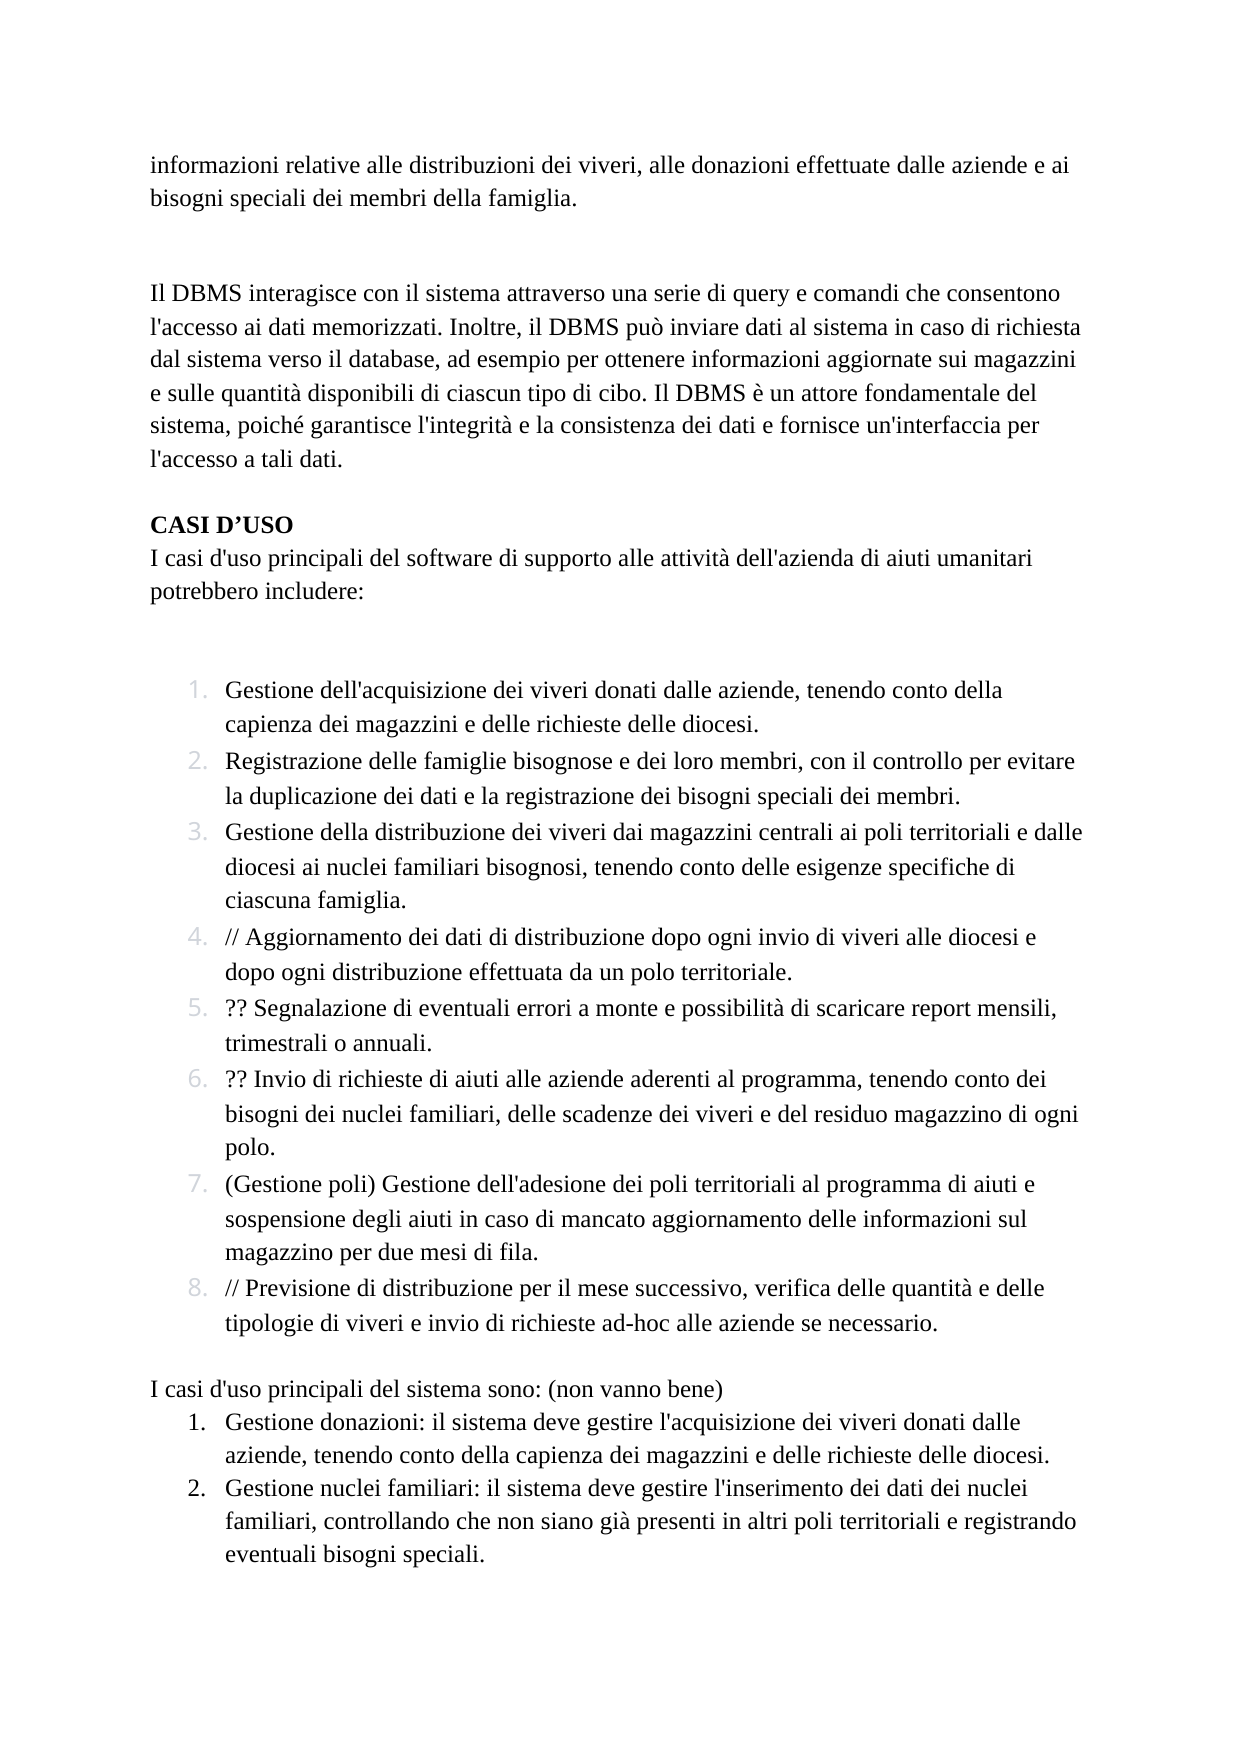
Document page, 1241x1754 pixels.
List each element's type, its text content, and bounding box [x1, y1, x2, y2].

list Registrazione delle famiglie bisognose e dei loro membri, con il controllo per evitare la duplicazione dei dati e la registrazione dei bisogni speciali dei membri. [187, 743, 1091, 810]
text I casi d'uso principali del software di supporto alle attività dell'azienda di aiuti umanitari potrebbero includere: [150, 543, 1091, 604]
list Gestione donazioni: il sistema deve gestire l'acquisizione dei viveri donati dalle aziende, tenendo conto della capienza dei magazzini e delle richieste delle diocesi. [187, 1407, 1091, 1469]
list Gestione nuclei familiari: il sistema deve gestire l'inserimento dei dati dei nuclei familiari, controllando che non siano già presenti in altri poli territoriali e registrando eventuali bisogni speciali. [187, 1473, 1091, 1568]
text Il DBMS interagisce con il sistema attraverso una serie di query e comandi che consentono l'accesso ai dati memorizzati. Inoltre, il DBMS può inviare dati al sistema in caso di richiesta dal sistema verso il database, ad esempio per ottenere informazioni aggiornate sui magazzini e sulle quantità disponibili di ciascun tipo di cibo. Il DBMS è un attore fondamentale del sistema, poiché garantisce l'integrità e la consistenza dei dati e fornisce un'interfaccia per l'accesso a tali dati. [150, 278, 1091, 472]
list Gestione della distribuzione dei viveri dai magazzini centrali ai poli territoriali e dalle diocesi ai nuclei familiari bisognosi, tenendo conto delle esigenze specifiche di ciascuna famiglia. [187, 814, 1091, 914]
list (Gestione poli) Gestione dell'adesione dei poli territoriali al programma di aiuti e sospensione degli aiuti in caso di mancato aggiornamento delle informazioni sul magazzino per due mesi di fila. [187, 1165, 1091, 1266]
text I casi d'uso principali del sistema sono: (non vanno bene) [150, 1374, 1091, 1403]
list ?? Invio di richieste di aiuti alle aziende aderenti al programma, tenendo conto dei bisogni dei nuclei familiari, delle scadenze dei viveri e del residuo magazzino di ogni polo. [187, 1061, 1091, 1161]
list // Previsione di distribuzione per il mese successivo, verifica delle quantità e delle tipologie di viveri e invio di richieste ad-hoc alle aziende se necessario. [187, 1270, 1091, 1337]
list ?? Segnalazione di eventuali errori a monte e possibilità di scaricare report mensili, trimestrali o annuali. [187, 990, 1091, 1057]
list Gestione dell'acquisizione dei viveri donati dalle aziende, tenendo conto della capienza dei magazzini e delle richieste delle diocesi. [187, 671, 1091, 738]
text CASI D’USO [150, 510, 1091, 538]
text informazioni relative alle distribuzioni dei viveri, alle donazioni effettuate dalle aziende e ai bisogni speciali dei membri della famiglia. [150, 150, 1091, 212]
list // Aggiornamento dei dati di distribuzione dopo ogni invio di viveri alle diocesi e dopo ogni distribuzione effettuata da un polo territoriale. [187, 918, 1091, 985]
